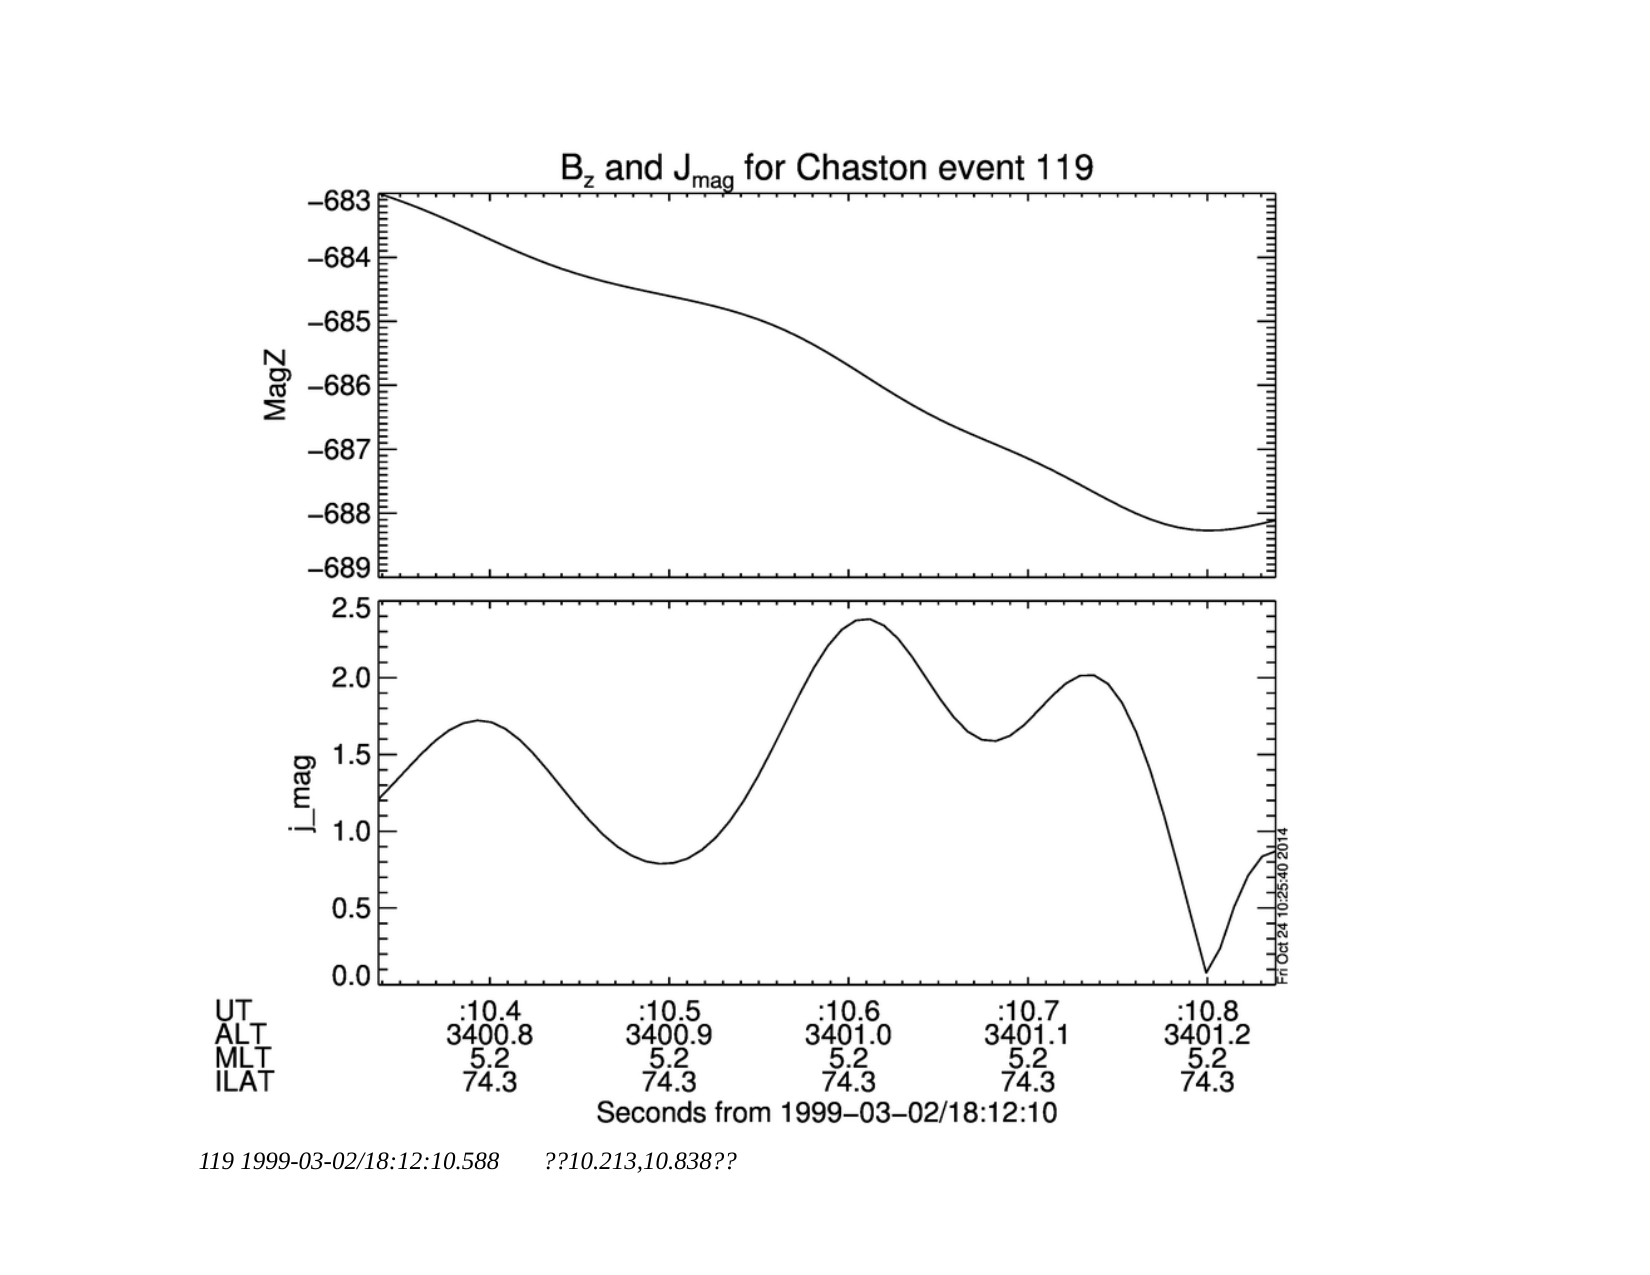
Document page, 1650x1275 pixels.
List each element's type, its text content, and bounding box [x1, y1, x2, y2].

text 119 1999-03-02/18:12:10.588 ??10.213,10.838?? [198, 1147, 1452, 1175]
picture [198, 145, 1452, 1147]
